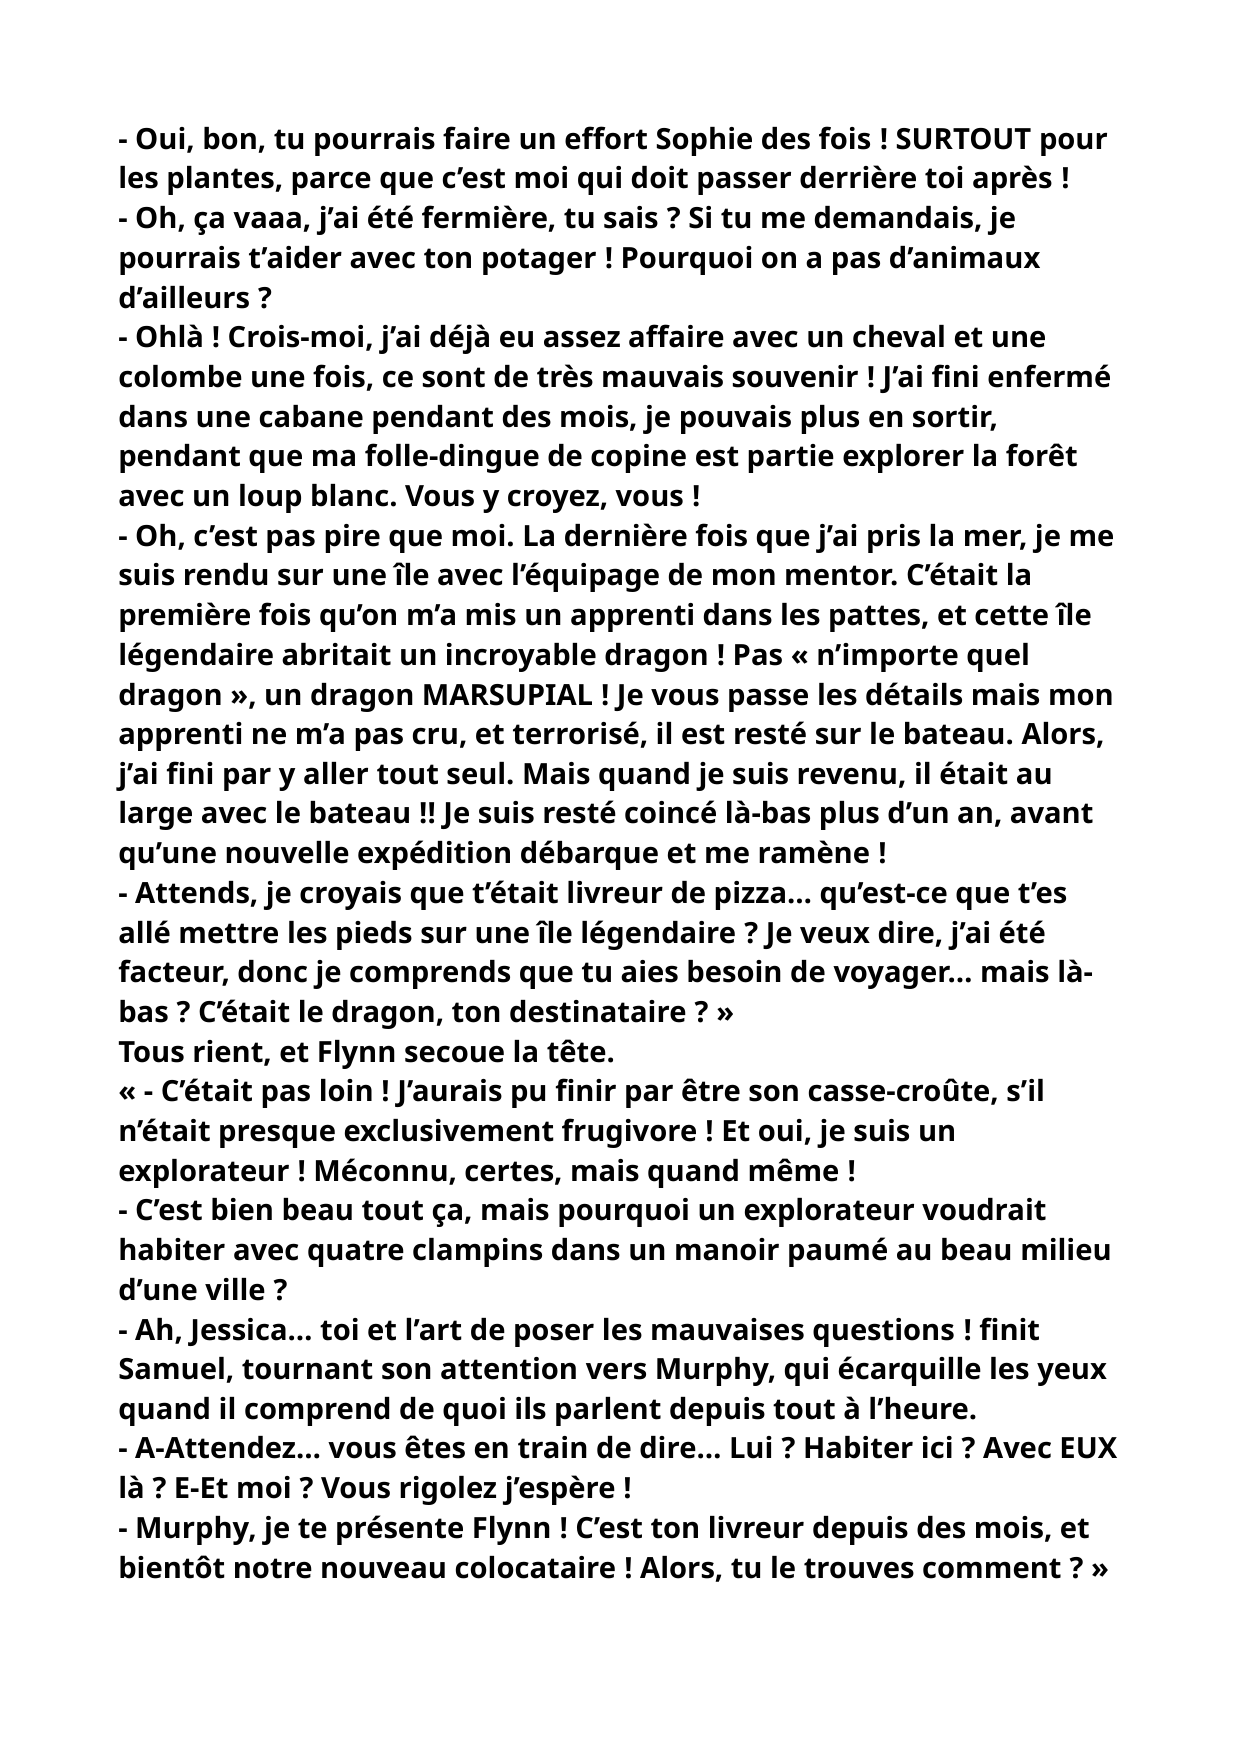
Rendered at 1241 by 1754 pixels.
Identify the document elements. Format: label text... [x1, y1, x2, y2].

text « - C’était pas loin ! J’aurais pu finir par être son casse-croûte, s’il n’était presque exclusivement frugivore ! Et oui, je suis un explorateur ! Méconnu, certes, mais quand même ! [118, 1071, 1122, 1190]
text - A-Attendez… vous êtes en train de dire… Lui ? Habiter ici ? Avec EUX là ? E-Et moi ? Vous rigolez j’espère ! [118, 1428, 1122, 1507]
text - Ah, Jessica… toi et l’art de poser les mauvaises questions ! finit Samuel, tournant son attention vers Murphy, qui écarquille les yeux quand il comprend de quoi ils parlent depuis tout à l’heure. [118, 1309, 1122, 1428]
text Tous rient, et Flynn secoue la tête. [118, 1031, 1122, 1071]
text - Oui, bon, tu pourrais faire un effort Sophie des fois ! SURTOUT pour les plantes, parce que c’est moi qui doit passer derrière toi après ! [118, 118, 1122, 197]
text - Ohlà ! Crois-moi, j’ai déjà eu assez affaire avec un cheval et une colombe une fois, ce sont de très mauvais souvenir ! J’ai fini enfermé dans une cabane pendant des mois, je pouvais plus en sortir, pendant que ma folle-dingue de copine est partie explorer la forêt avec un loup blanc. Vous y croyez, vous ! [118, 317, 1122, 515]
text - Murphy, je te présente Flynn ! C’est ton livreur depuis des mois, et bientôt notre nouveau colocataire ! Alors, tu le trouves comment ? » [118, 1507, 1122, 1587]
text - Oh, c’est pas pire que moi. La dernière fois que j’ai pris la mer, je me suis rendu sur une île avec l’équipage de mon mentor. C’était la première fois qu’on m’a mis un apprenti dans les pattes, et cette île légendaire abritait un incroyable dragon ! Pas « n’importe quel dragon », un dragon MARSUPIAL ! Je vous passe les détails mais mon apprenti ne m’a pas cru, et terrorisé, il est resté sur le bateau. Alors, j’ai fini par y aller tout seul. Mais quand je suis revenu, il était au large avec le bateau !! Je suis resté coincé là-bas plus d’un an, avant qu’une nouvelle expédition débarque et me ramène ! [118, 515, 1122, 872]
text - C’est bien beau tout ça, mais pourquoi un explorateur voudrait habiter avec quatre clampins dans un manoir paumé au beau milieu d’une ville ? [118, 1190, 1122, 1309]
text - Oh, ça vaaa, j’ai été fermière, tu sais ? Si tu me demandais, je pourrais t’aider avec ton potager ! Pourquoi on a pas d’animaux d’ailleurs ? [118, 197, 1122, 317]
text - Attends, je croyais que t’était livreur de pizza… qu’est-ce que t’es allé mettre les pieds sur une île légendaire ? Je veux dire, j’ai été facteur, donc je comprends que tu aies besoin de voyager… mais là-bas ? C’était le dragon, ton destinataire ? » [118, 872, 1122, 1031]
